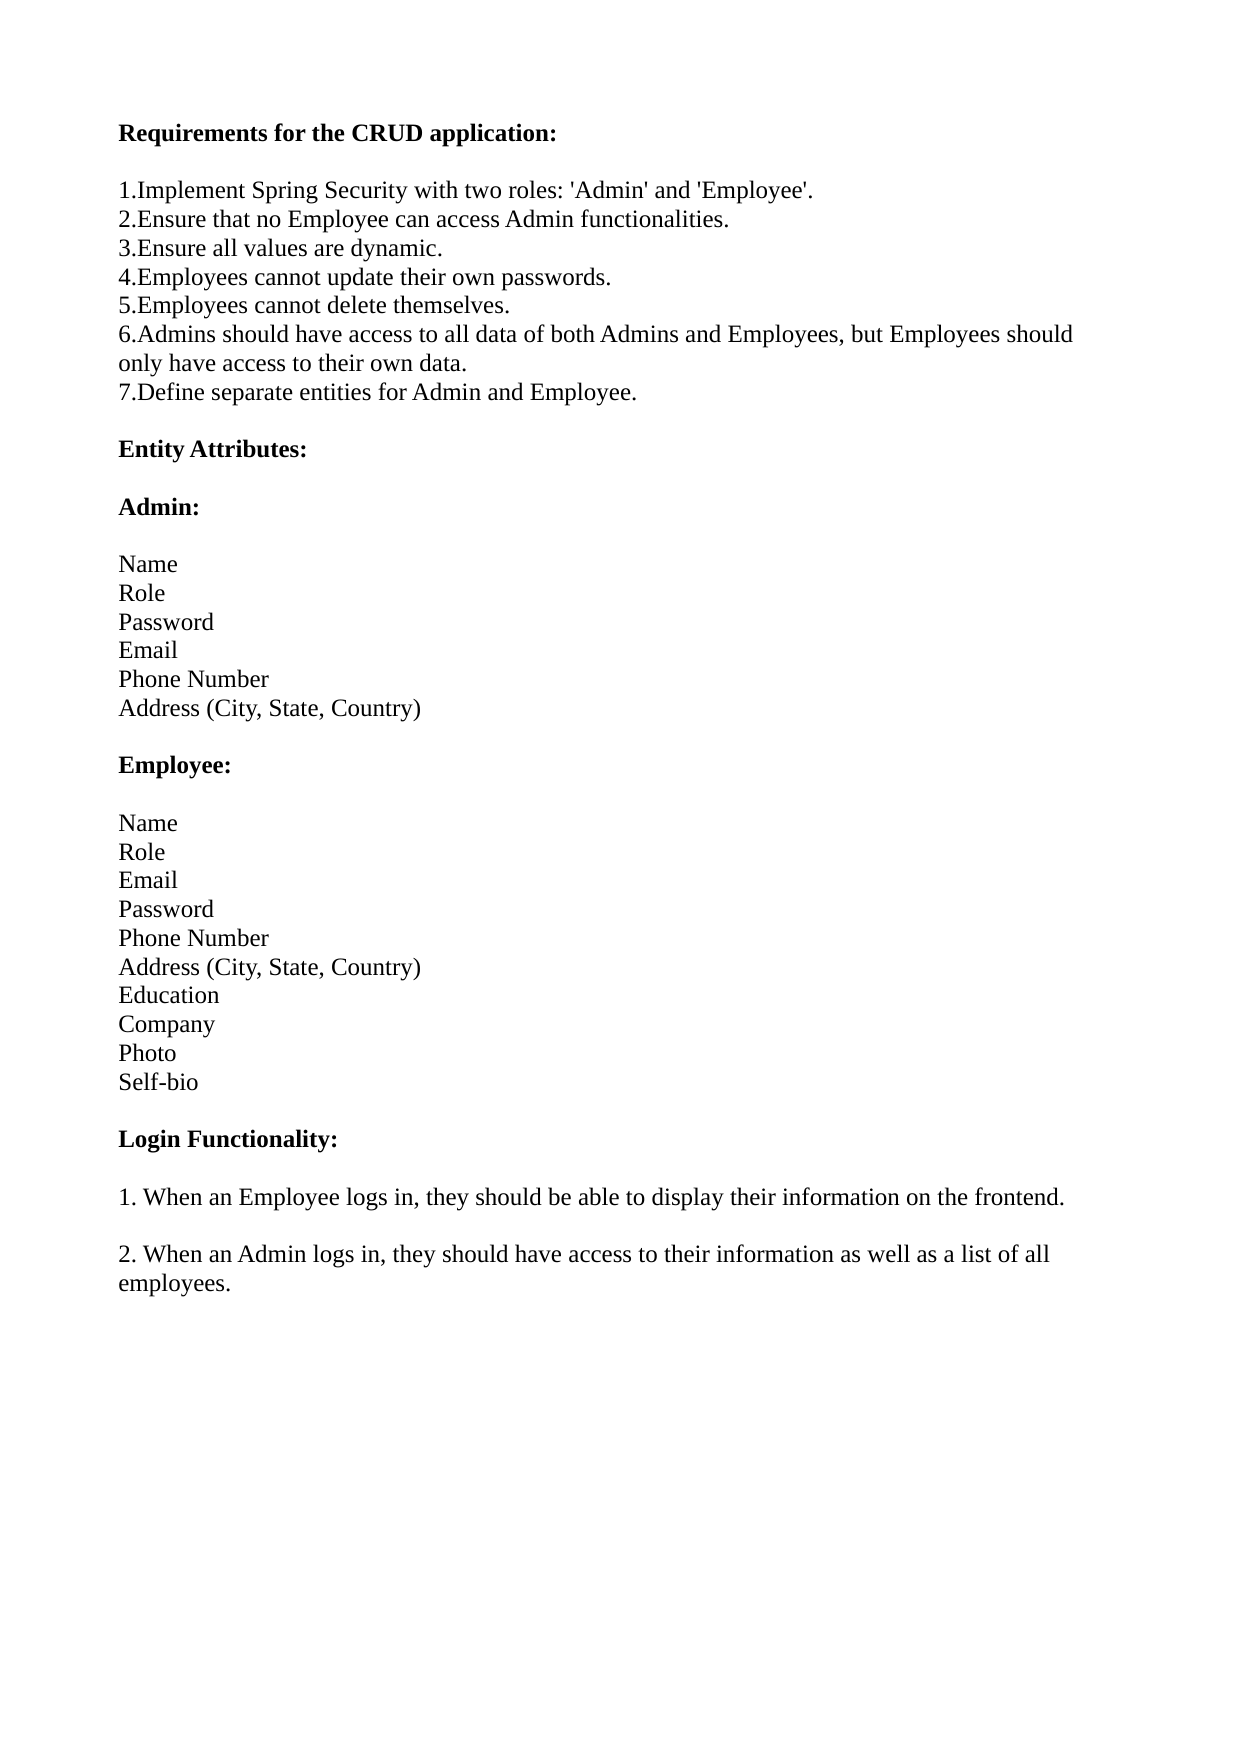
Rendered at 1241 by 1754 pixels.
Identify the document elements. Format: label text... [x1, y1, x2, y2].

text Education [118, 981, 1122, 1009]
text Role [118, 837, 1122, 866]
text 1.Implement Spring Security with two roles: 'Admin' and 'Employee'. [118, 176, 1122, 204]
text 4.Employees cannot update their own passwords. [118, 262, 1122, 291]
text 6.Admins should have access to all data of both Admins and Employees, but Employees should only have access to their own data. [118, 319, 1122, 377]
text Entity Attributes: [118, 434, 1122, 463]
text Photo [118, 1038, 1122, 1067]
text Address (City, State, Country) [118, 693, 1122, 722]
text Phone Number [118, 923, 1122, 952]
text Company [118, 1009, 1122, 1038]
text Name [118, 808, 1122, 837]
text 2.Ensure that no Employee can access Admin functionalities. [118, 204, 1122, 233]
text 7.Define separate entities for Admin and Employee. [118, 377, 1122, 406]
text Employee: [118, 751, 1122, 779]
text Login Functionality: [118, 1124, 1122, 1153]
text Self-bio [118, 1067, 1122, 1096]
text Requirements for the CRUD application: [118, 118, 1122, 147]
text Password [118, 607, 1122, 636]
text 5.Employees cannot delete themselves. [118, 291, 1122, 319]
text Email [118, 866, 1122, 894]
text Password [118, 894, 1122, 923]
text Name [118, 549, 1122, 578]
text Admin: [118, 492, 1122, 521]
text Role [118, 578, 1122, 607]
text Phone Number [118, 664, 1122, 693]
text 3.Ensure all values are dynamic. [118, 233, 1122, 262]
text 2. When an Admin logs in, they should have access to their information as well as a list of all employees. [118, 1239, 1122, 1297]
text Address (City, State, Country) [118, 952, 1122, 981]
text 1. When an Employee logs in, they should be able to display their information on the frontend. [118, 1182, 1122, 1211]
text Email [118, 636, 1122, 664]
